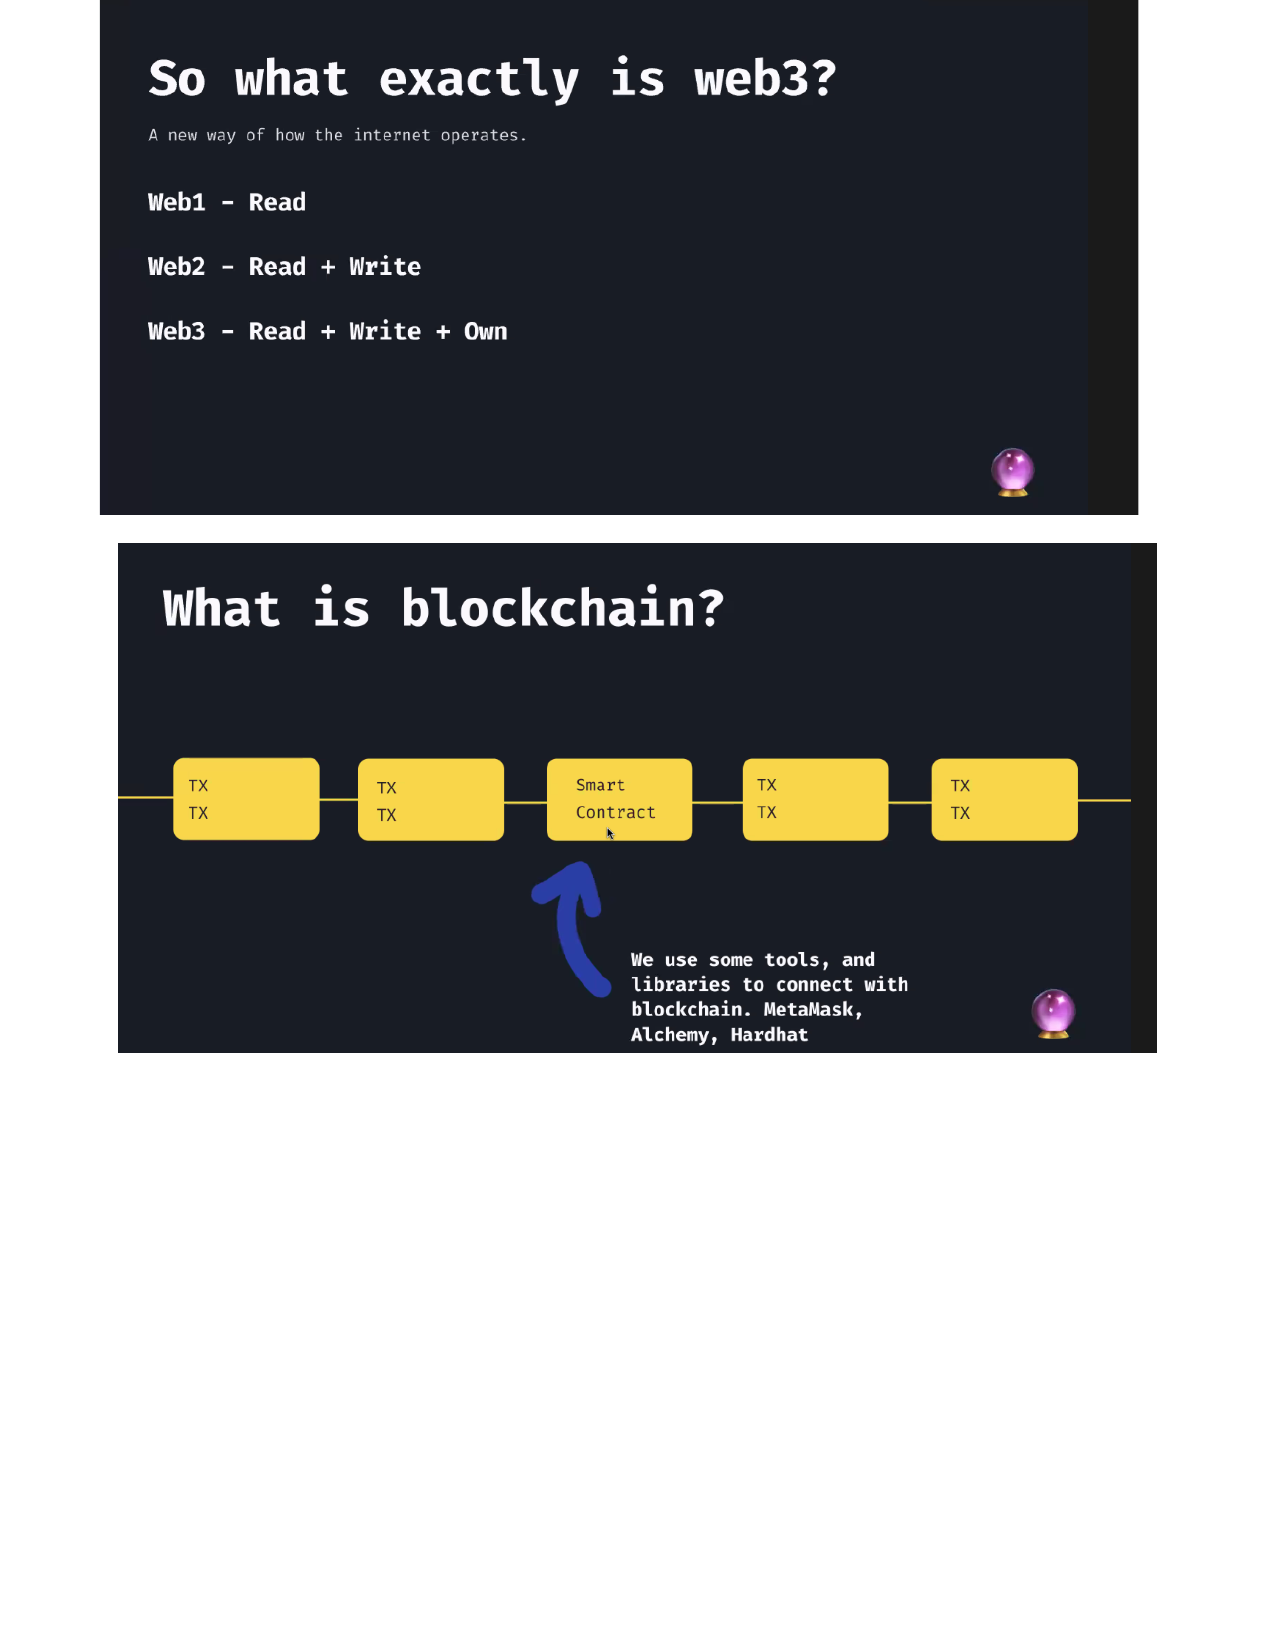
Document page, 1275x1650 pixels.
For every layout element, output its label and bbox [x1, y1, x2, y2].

picture [118, 543, 1157, 1053]
picture [99, 0, 1139, 515]
